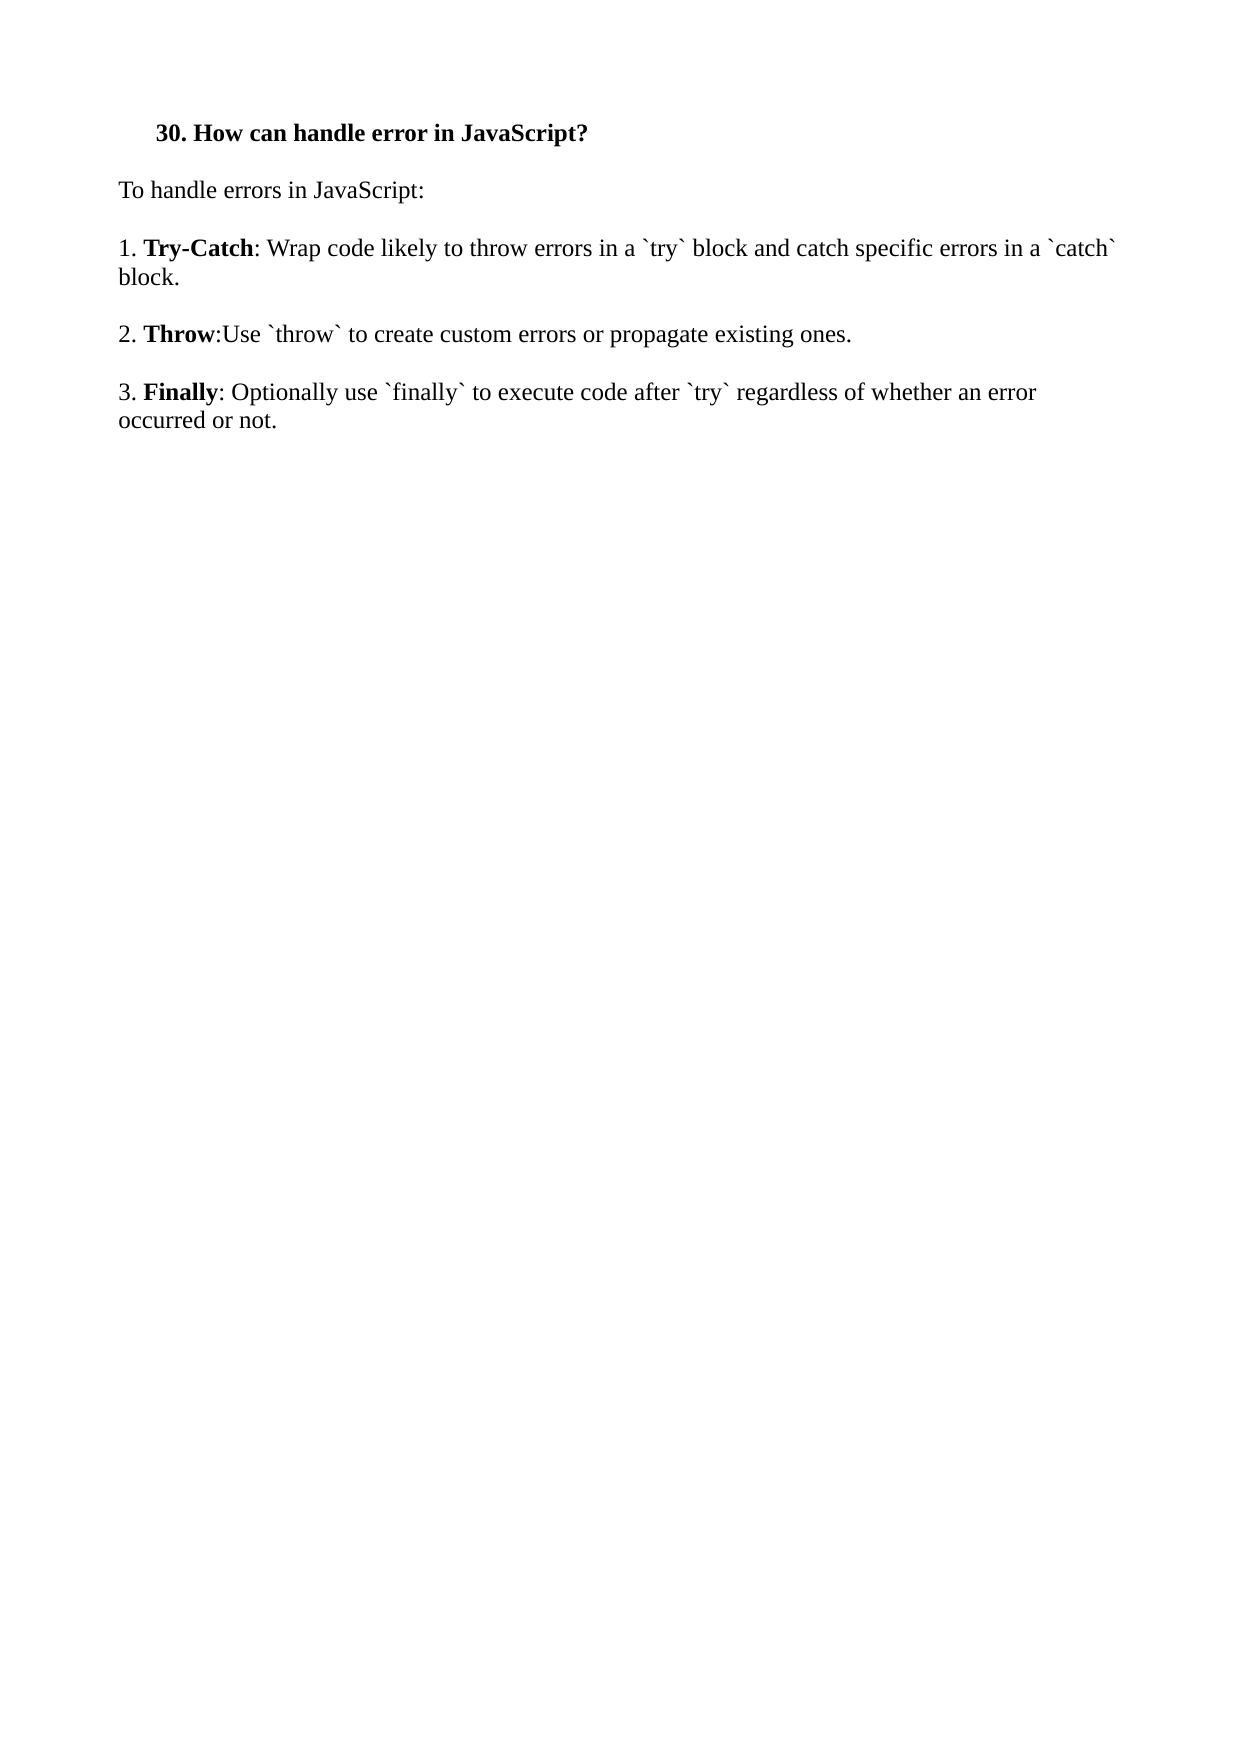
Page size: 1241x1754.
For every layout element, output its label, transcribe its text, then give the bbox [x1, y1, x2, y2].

text To handle errors in JavaScript: [118, 176, 1122, 204]
text 3. Finally: Optionally use `finally` to execute code after `try` regardless of whether an error occurred or not. [118, 377, 1122, 434]
text 2. Throw:Use `throw` to create custom errors or propagate existing ones. [118, 319, 1122, 348]
list How can handle error in JavaScript? [156, 118, 1122, 147]
text 1. Try-Catch: Wrap code likely to throw errors in a `try` block and catch specific errors in a `catch` block. [118, 233, 1122, 291]
